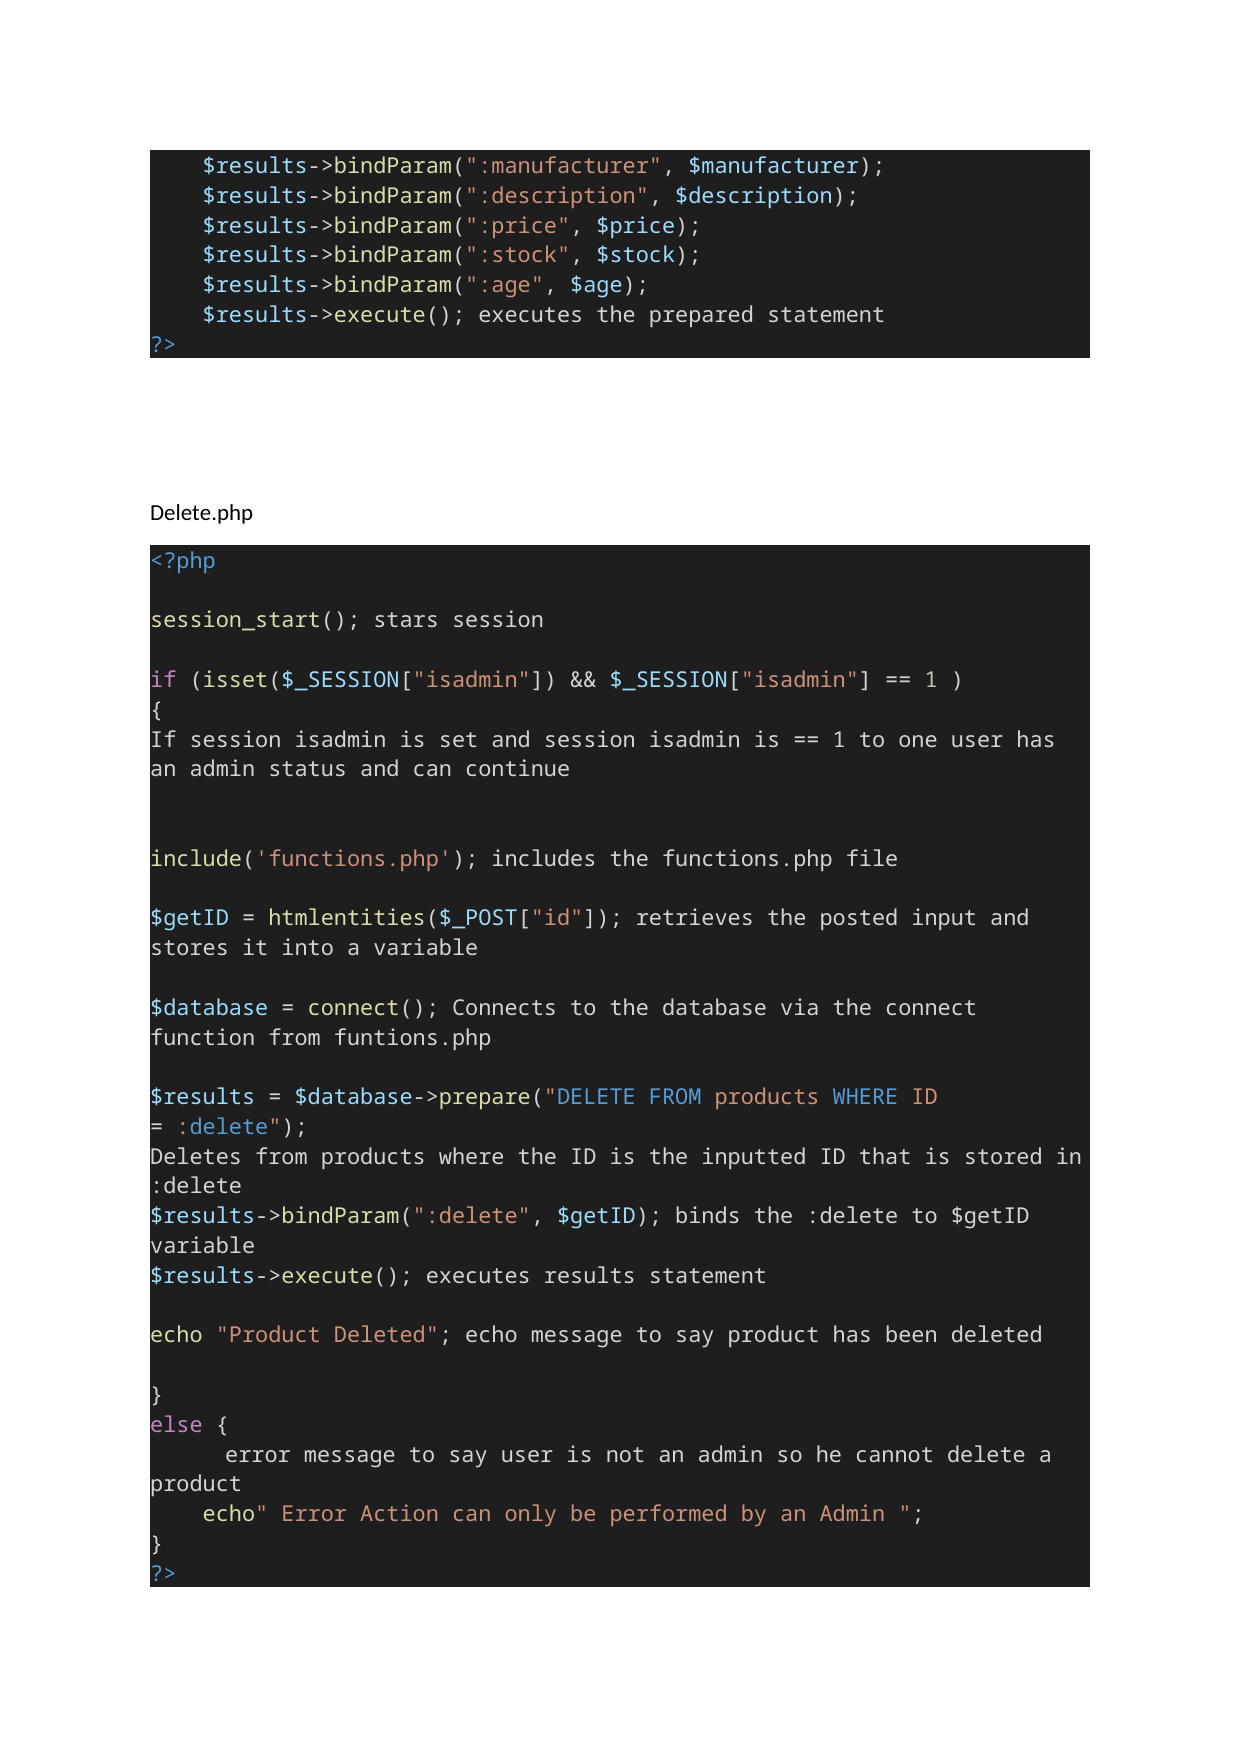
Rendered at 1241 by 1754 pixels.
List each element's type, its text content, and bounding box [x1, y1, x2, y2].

text echo "Product Deleted"; echo message to say product has been deleted [150, 1319, 1090, 1349]
text Deletes from products where the ID is the inputted ID that is stored in :delete [150, 1141, 1090, 1200]
text $getID = htmlentities($_POST["id"]); retrieves the posted input and stores it into a variable [150, 902, 1090, 962]
text $results->bindParam(":stock", $stock); [150, 239, 1090, 269]
text { [150, 694, 1090, 723]
text } [150, 1528, 1090, 1558]
text $results->execute(); executes results statement [150, 1260, 1090, 1289]
text session_start(); stars session [150, 604, 1090, 634]
text else { [150, 1409, 1090, 1438]
text ?> [150, 1558, 1090, 1587]
text include('functions.php'); includes the functions.php file [150, 843, 1090, 872]
text error message to say user is not an admin so he cannot delete a product [150, 1438, 1090, 1498]
text $results->bindParam(":age", $age); [150, 269, 1090, 299]
text $results->bindParam(":delete", $getID); binds the :delete to $getID variable [150, 1200, 1090, 1260]
text $results->bindParam(":manufacturer", $manufacturer); [150, 150, 1090, 180]
text ?> [150, 329, 1090, 358]
text $results->bindParam(":description", $description); [150, 180, 1090, 209]
text $results->bindParam(":price", $price); [150, 209, 1090, 239]
text } [150, 1379, 1090, 1409]
text echo" Error Action can only be performed by an Admin "; [150, 1498, 1090, 1528]
text $database = connect(); Connects to the database via the connect function from funtions.php [150, 992, 1090, 1051]
text if (isset($_SESSION["isadmin"]) && $_SESSION["isadmin"] == 1 ) [150, 664, 1090, 694]
text Delete.php [150, 498, 1090, 526]
text If session isadmin is set and session isadmin is == 1 to one user has an admin status and can continue [150, 723, 1090, 783]
text $results->execute(); executes the prepared statement [150, 299, 1090, 329]
text <?php [150, 545, 1090, 574]
text $results = $database->prepare("DELETE FROM products WHERE ID = :delete"); [150, 1081, 1090, 1141]
